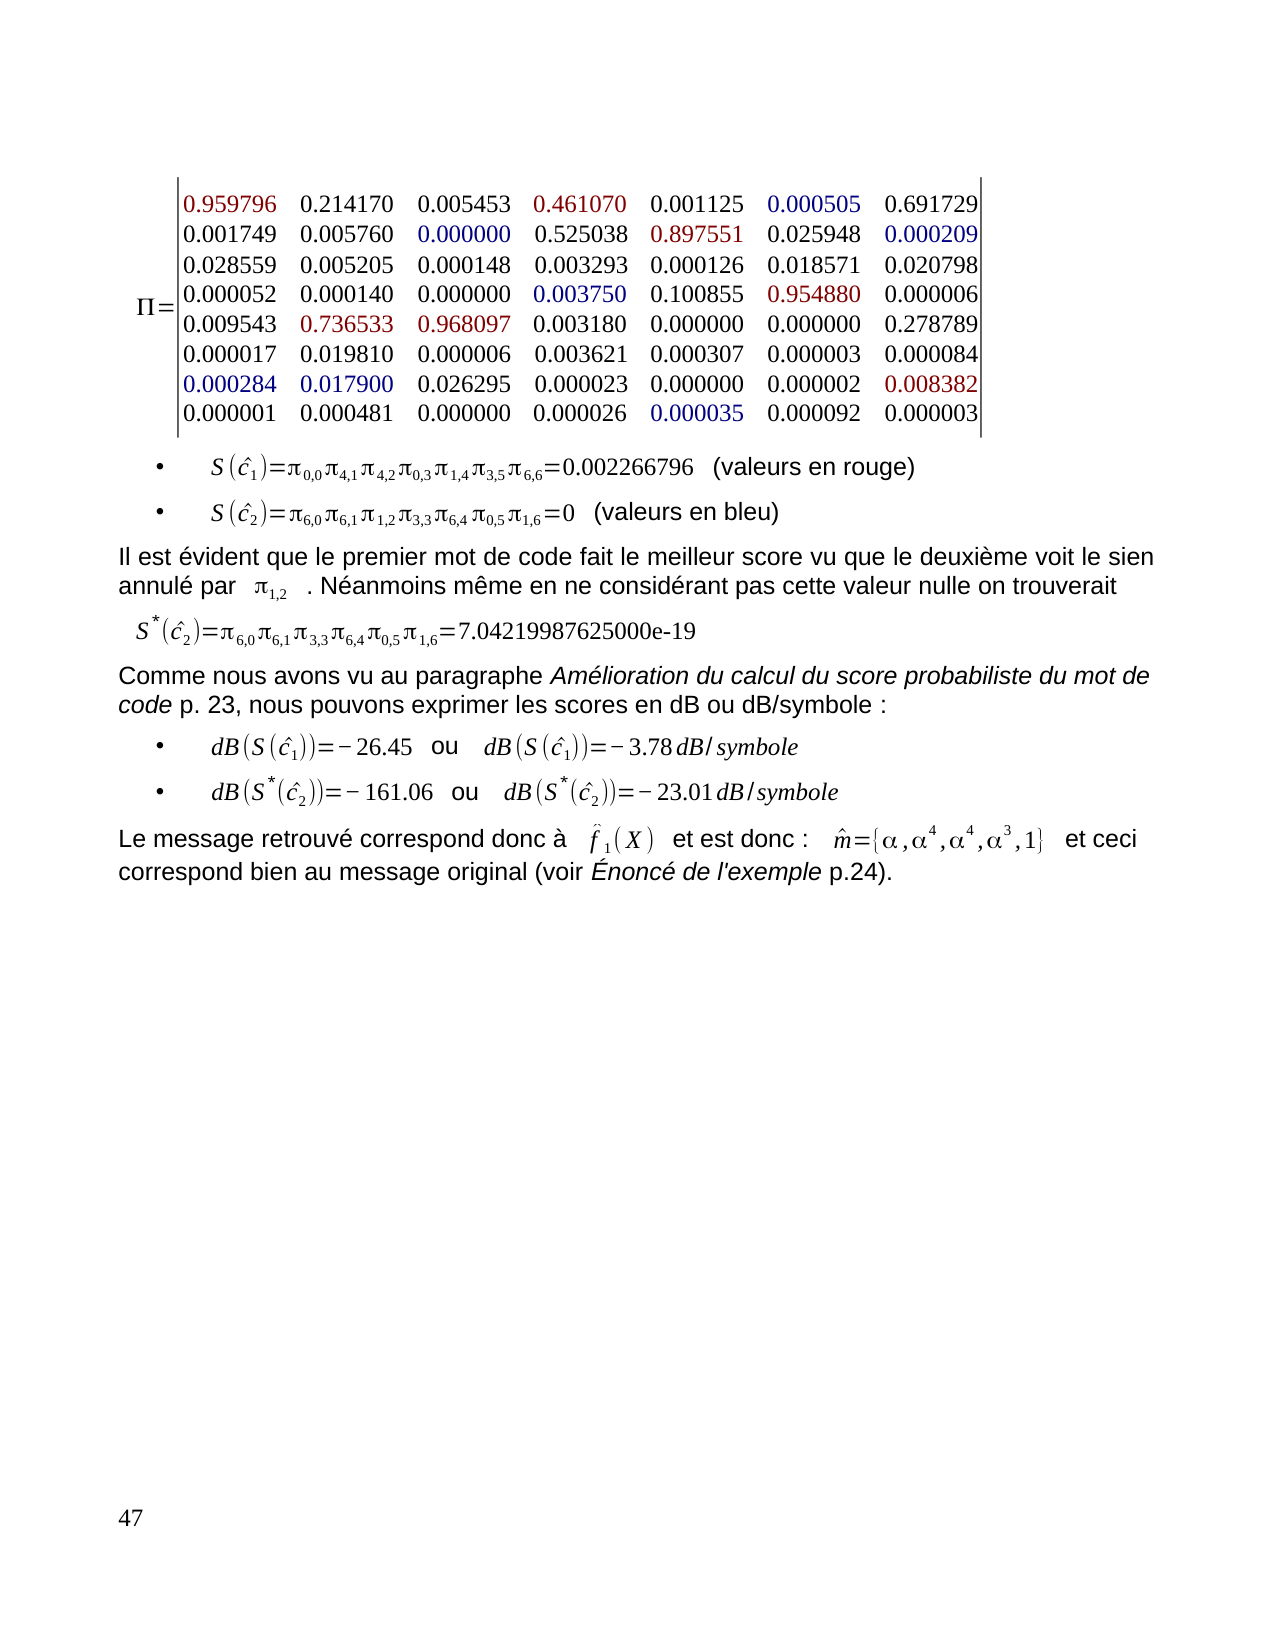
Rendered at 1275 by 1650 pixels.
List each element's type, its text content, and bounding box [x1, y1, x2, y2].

list (valeurs en bleu) [156, 497, 1157, 529]
text Il est évident que le premier mot de code fait le meilleur score vu que le deuxième voit le sien annulé par. Néanmoins même en ne considérant pas cette valeur nulle on trouverait [118, 542, 1157, 603]
text Le message retrouvé correspond donc àet est donc : et ceci correspond bien au message original (voir Énoncé de l'exemple p.25). [118, 822, 1157, 886]
list (valeurs en rouge) [156, 452, 1157, 484]
list ou [156, 776, 1157, 809]
text Comme nous avons vu au paragraphe Amélioration du calcul du score probabiliste du mot de code p. 23, nous pouvons exprimer les scores en dB ou dB/symbole : [118, 661, 1157, 719]
list ou [156, 731, 1157, 764]
